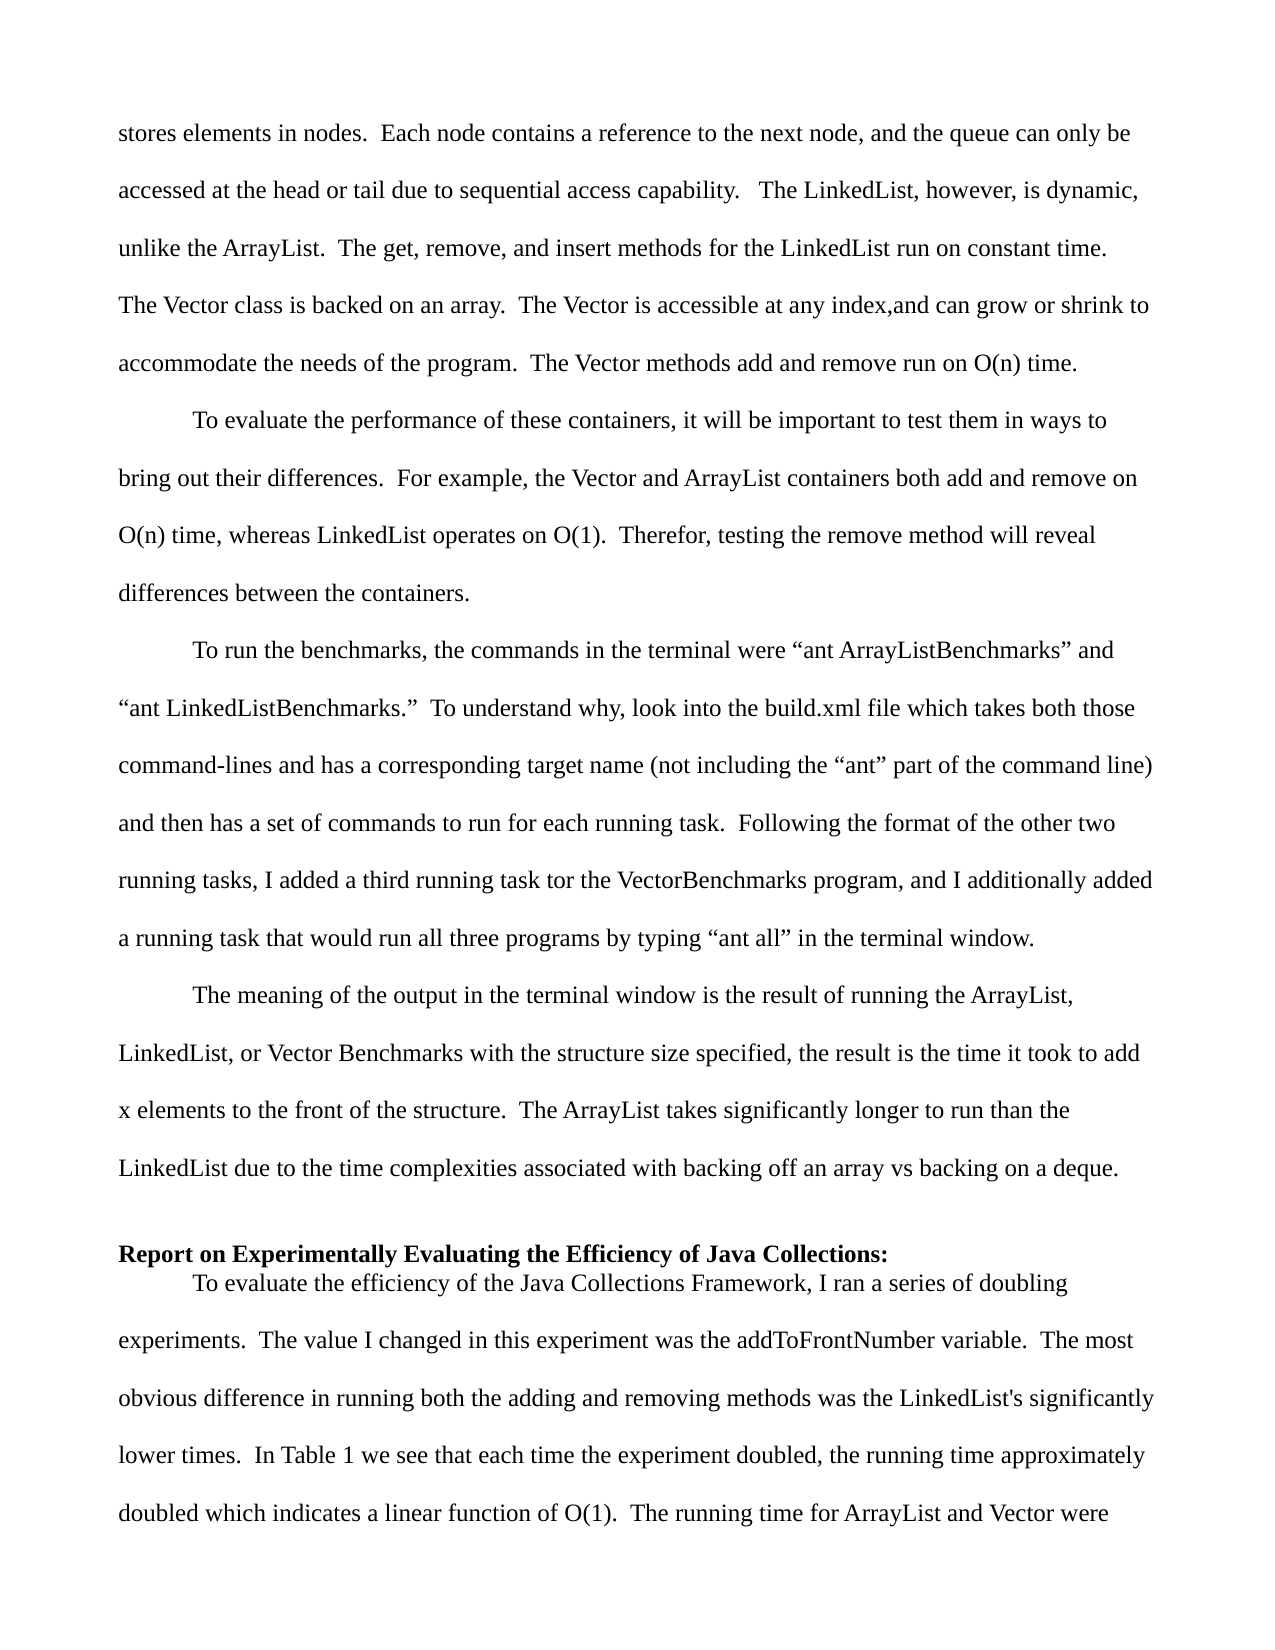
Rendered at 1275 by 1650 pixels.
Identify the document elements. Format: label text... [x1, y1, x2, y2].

text stores elements in nodes. Each node contains a reference to the next node, and the queue can only be accessed at the head or tail due to sequential access capability. The LinkedList, however, is dynamic, unlike the ArrayList. The get, remove, and insert methods for the LinkedList run on constant time. The Vector class is backed on an array. The Vector is accessible at any index,and can grow or shrink to accommodate the needs of the program. The Vector methods add and remove run on O(n) time. [118, 118, 1157, 377]
text Report on Experimentally Evaluating the Efficiency of Java Collections: [118, 1239, 1157, 1268]
text To evaluate the performance of these containers, it will be important to test them in ways to bring out their differences. For example, the Vector and ArrayList containers both add and remove on O(n) time, whereas LinkedList operates on O(1). Therefor, testing the remove method will reveal differences between the containers. [118, 406, 1157, 607]
text The meaning of the output in the terminal window is the result of running the ArrayList, LinkedList, or Vector Benchmarks with the structure size specified, the result is the time it took to add x elements to the front of the structure. The ArrayList takes significantly longer to run than the LinkedList due to the time complexities associated with backing off an array vs backing on a deque. [118, 981, 1157, 1182]
text To run the benchmarks, the commands in the terminal were “ant ArrayListBenchmarks” and “ant LinkedListBenchmarks.” To understand why, look into the build.xml file which takes both those command-lines and has a corresponding target name (not including the “ant” part of the command line) and then has a set of commands to run for each running task. Following the format of the other two running tasks, I added a third running task tor the VectorBenchmarks program, and I additionally added a running task that would run all three programs by typing “ant all” in the terminal window. [118, 636, 1157, 952]
text To evaluate the efficiency of the Java Collections Framework, I ran a series of doubling experiments. The value I changed in this experiment was the addToFrontNumber variable. The most obvious difference in running both the adding and removing methods was the LinkedList's significantly lower times. In Table 1 we see that each time the experiment doubled, the running time approximately doubled which indicates a linear function of O(1). The running time for ArrayList and Vector were [118, 1268, 1157, 1527]
